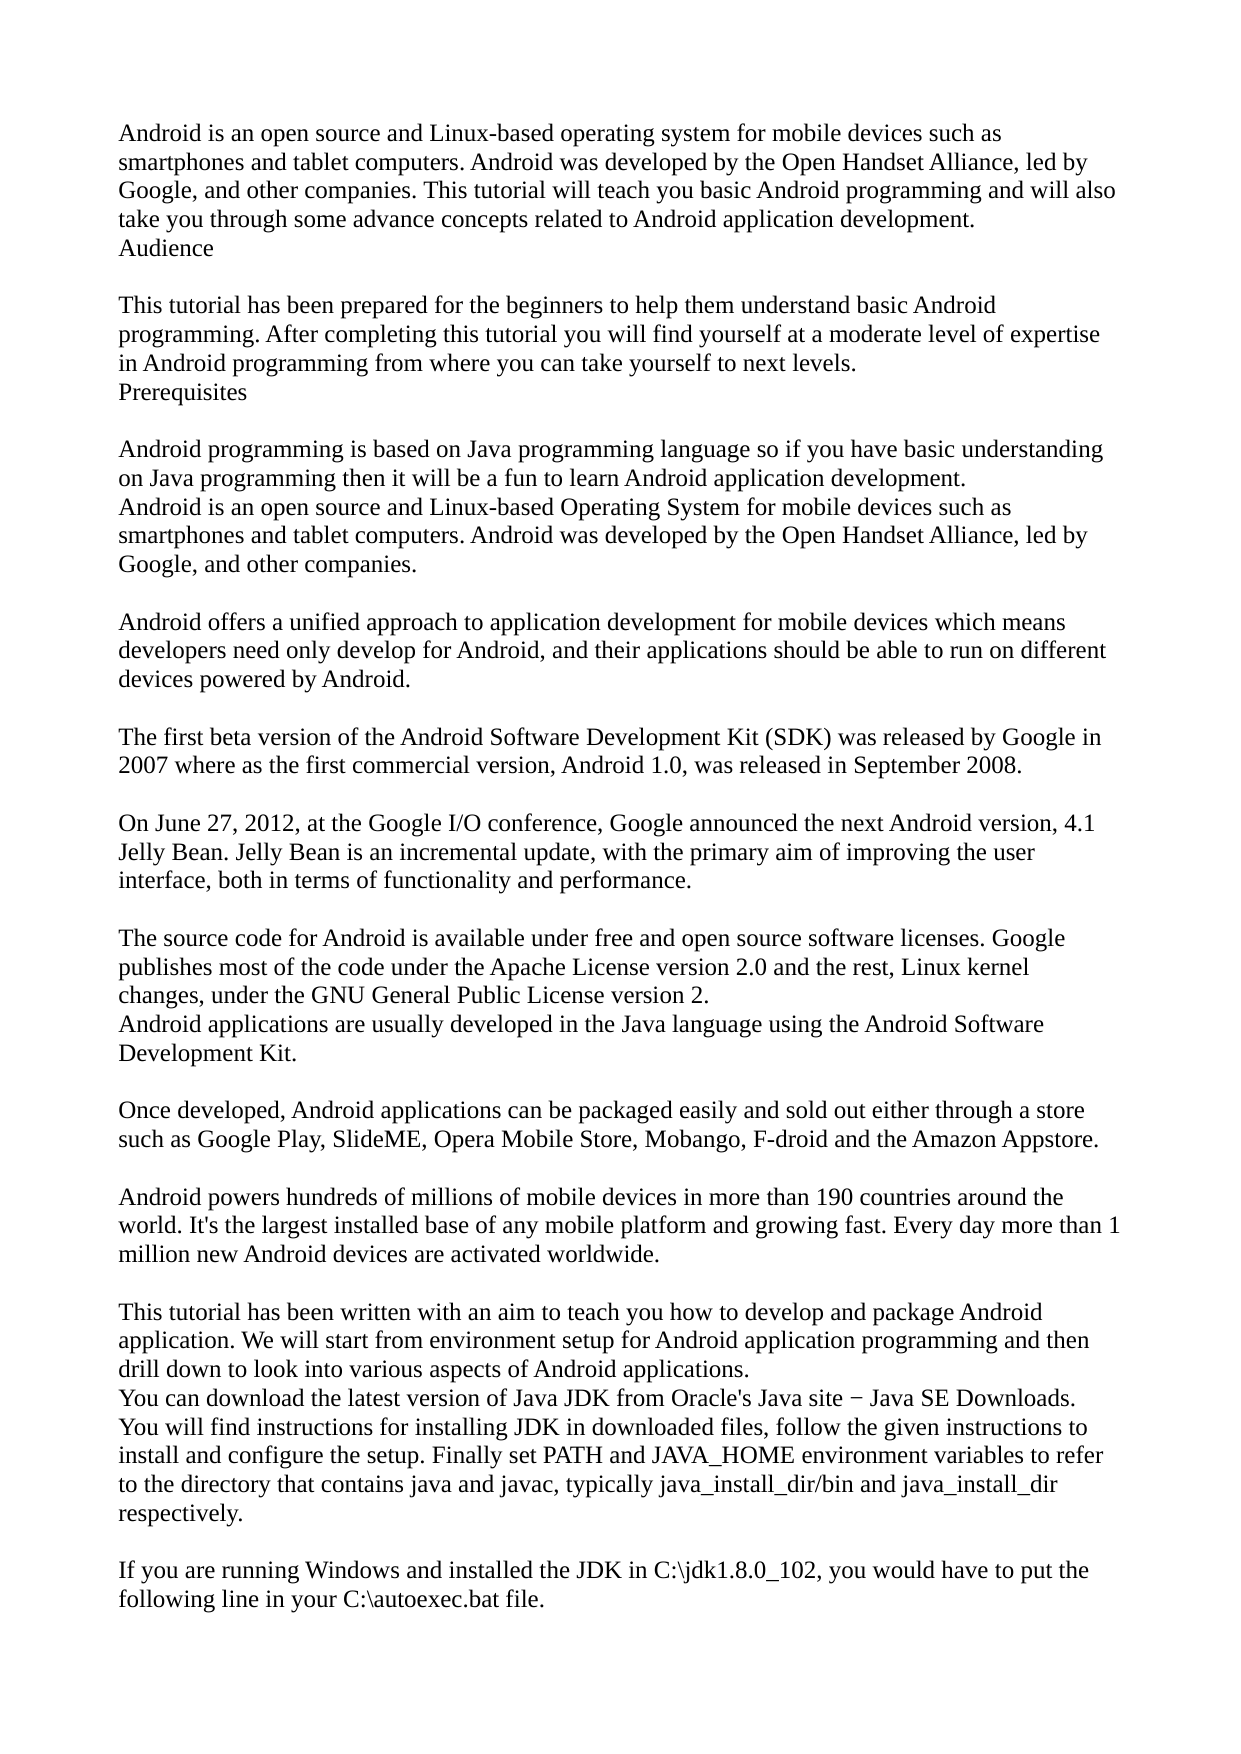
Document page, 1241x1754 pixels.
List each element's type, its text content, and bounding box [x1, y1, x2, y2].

text Once developed, Android applications can be packaged easily and sold out either through a store such as Google Play, SlideME, Opera Mobile Store, Mobango, F-droid and the Amazon Appstore. [118, 1096, 1122, 1153]
text You can download the latest version of Java JDK from Oracle's Java site − Java SE Downloads. You will find instructions for installing JDK in downloaded files, follow the given instructions to install and configure the setup. Finally set PATH and JAVA_HOME environment variables to refer to the directory that contains java and javac, typically java_install_dir/bin and java_install_dir respectively. [118, 1383, 1122, 1527]
text The source code for Android is available under free and open source software licenses. Google publishes most of the code under the Apache License version 2.0 and the rest, Linux kernel changes, under the GNU General Public License version 2. [118, 923, 1122, 1009]
text Android is an open source and Linux-based Operating System for mobile devices such as smartphones and tablet computers. Android was developed by the Open Handset Alliance, led by Google, and other companies. [118, 492, 1122, 578]
text Android powers hundreds of millions of mobile devices in more than 190 countries around the world. It's the largest installed base of any mobile platform and growing fast. Every day more than 1 million new Android devices are activated worldwide. [118, 1182, 1122, 1268]
text Android is an open source and Linux-based operating system for mobile devices such as smartphones and tablet computers. Android was developed by the Open Handset Alliance, led by Google, and other companies. This tutorial will teach you basic Android programming and will also take you through some advance concepts related to Android application development. [118, 118, 1122, 233]
text The first beta version of the Android Software Development Kit (SDK) was released by Google in 2007 where as the first commercial version, Android 1.0, was released in September 2008. [118, 722, 1122, 779]
text On June 27, 2012, at the Google I/O conference, Google announced the next Android version, 4.1 Jelly Bean. Jelly Bean is an incremental update, with the primary aim of improving the user interface, both in terms of functionality and performance. [118, 808, 1122, 894]
text Audience [118, 233, 1122, 262]
text This tutorial has been written with an aim to teach you how to develop and package Android application. We will start from environment setup for Android application programming and then drill down to look into various aspects of Android applications. [118, 1297, 1122, 1383]
text Android offers a unified approach to application development for mobile devices which means developers need only develop for Android, and their applications should be able to run on different devices powered by Android. [118, 607, 1122, 693]
text If you are running Windows and installed the JDK in C:\jdk1.8.0_102, you would have to put the following line in your C:\autoexec.bat file. [118, 1556, 1122, 1613]
text Prerequisites [118, 377, 1122, 406]
text Android programming is based on Java programming language so if you have basic understanding on Java programming then it will be a fun to learn Android application development. [118, 434, 1122, 492]
text Android applications are usually developed in the Java language using the Android Software Development Kit. [118, 1009, 1122, 1067]
text This tutorial has been prepared for the beginners to help them understand basic Android programming. After completing this tutorial you will find yourself at a moderate level of expertise in Android programming from where you can take yourself to next levels. [118, 291, 1122, 377]
